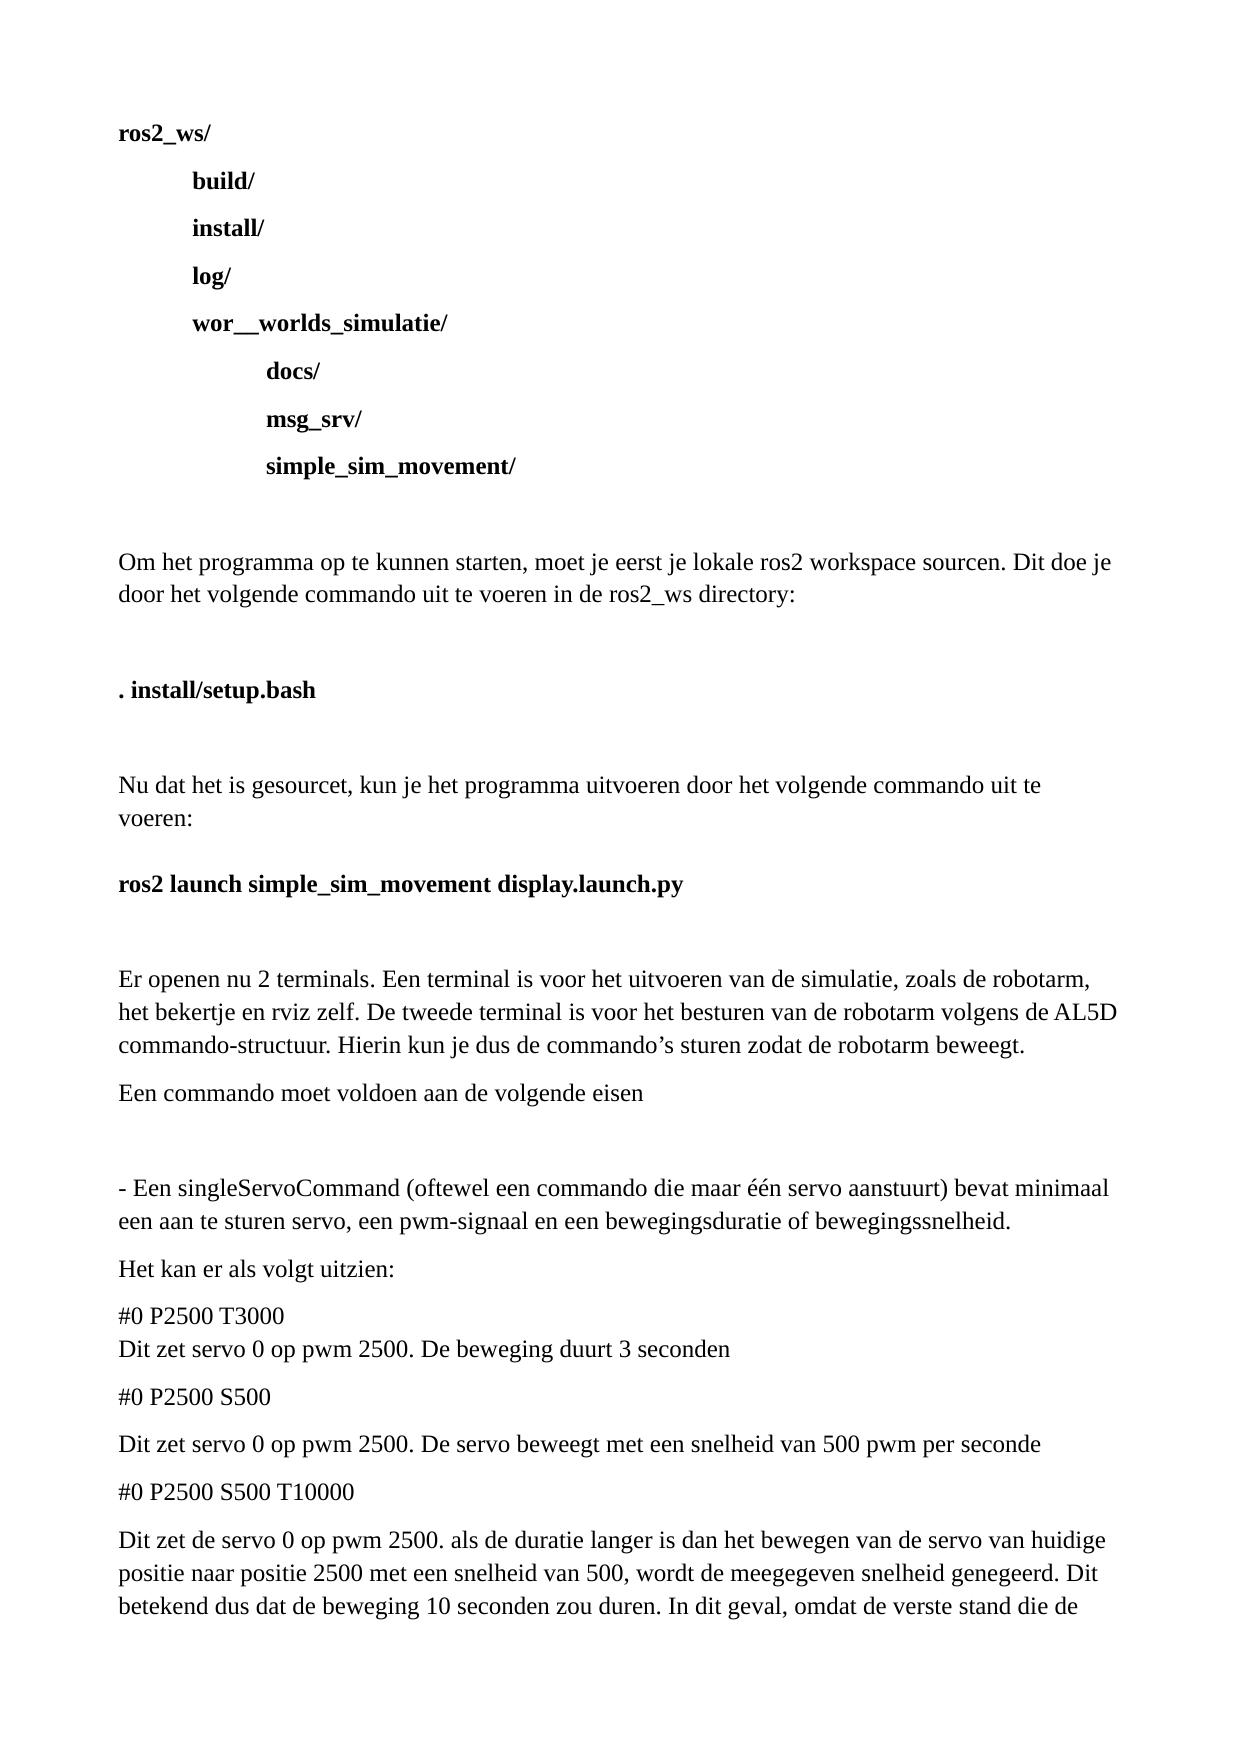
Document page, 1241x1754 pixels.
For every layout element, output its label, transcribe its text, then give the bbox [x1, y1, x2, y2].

text Het kan er als volgt uitzien: [118, 1254, 1122, 1282]
text Nu dat het is gesourcet, kun je het programma uitvoeren door het volgende commando uit te voeren: ros2 launch simple_sim_movement display.launch.py [118, 770, 1122, 898]
text install/ [118, 213, 1122, 242]
text docs/ [118, 356, 1122, 385]
text Om het programma op te kunnen starten, moet je eerst je lokale ros2 workspace sourcen. Dit doe je door het volgende commando uit te voeren in de ros2_ws directory: [118, 547, 1122, 608]
text simple_sim_movement/ [118, 451, 1122, 480]
text log/ [118, 261, 1122, 290]
text wor__worlds_simulatie/ [118, 308, 1122, 337]
text Dit zet de servo 0 op pwm 2500. als de duratie langer is dan het bewegen van de servo van huidige positie naar positie 2500 met een snelheid van 500, wordt de meegegeven snelheid genegeerd. Dit betekend dus dat de beweging 10 seconden zou duren. In dit geval, omdat de verste stand die de [118, 1525, 1122, 1619]
text #0 P2500 T3000 Dit zet servo 0 op pwm 2500. De beweging duurt 3 seconden [118, 1301, 1122, 1363]
text build/ [118, 166, 1122, 194]
text ros2_ws/ [118, 118, 1122, 147]
text . install/setup.bash [118, 675, 1122, 703]
text msg_srv/ [118, 404, 1122, 432]
text #0 P2500 S500 [118, 1382, 1122, 1411]
text - Een singleServoCommand (oftewel een commando die maar één servo aanstuurt) bevat minimaal een aan te sturen servo, een pwm-signaal en een bewegingsduratie of bewegingssnelheid. [118, 1173, 1122, 1235]
text Dit zet servo 0 op pwm 2500. De servo beweegt met een snelheid van 500 pwm per seconde [118, 1429, 1122, 1458]
text #0 P2500 S500 T10000 [118, 1477, 1122, 1506]
text Er openen nu 2 terminals. Een terminal is voor het uitvoeren van de simulatie, zoals de robotarm, het bekertje en rviz zelf. De tweede terminal is voor het besturen van de robotarm volgens de AL5D commando-structuur. Hierin kun je dus de commando’s sturen zodat de robotarm beweegt. [118, 964, 1122, 1059]
text Een commando moet voldoen aan de volgende eisen [118, 1078, 1122, 1107]
